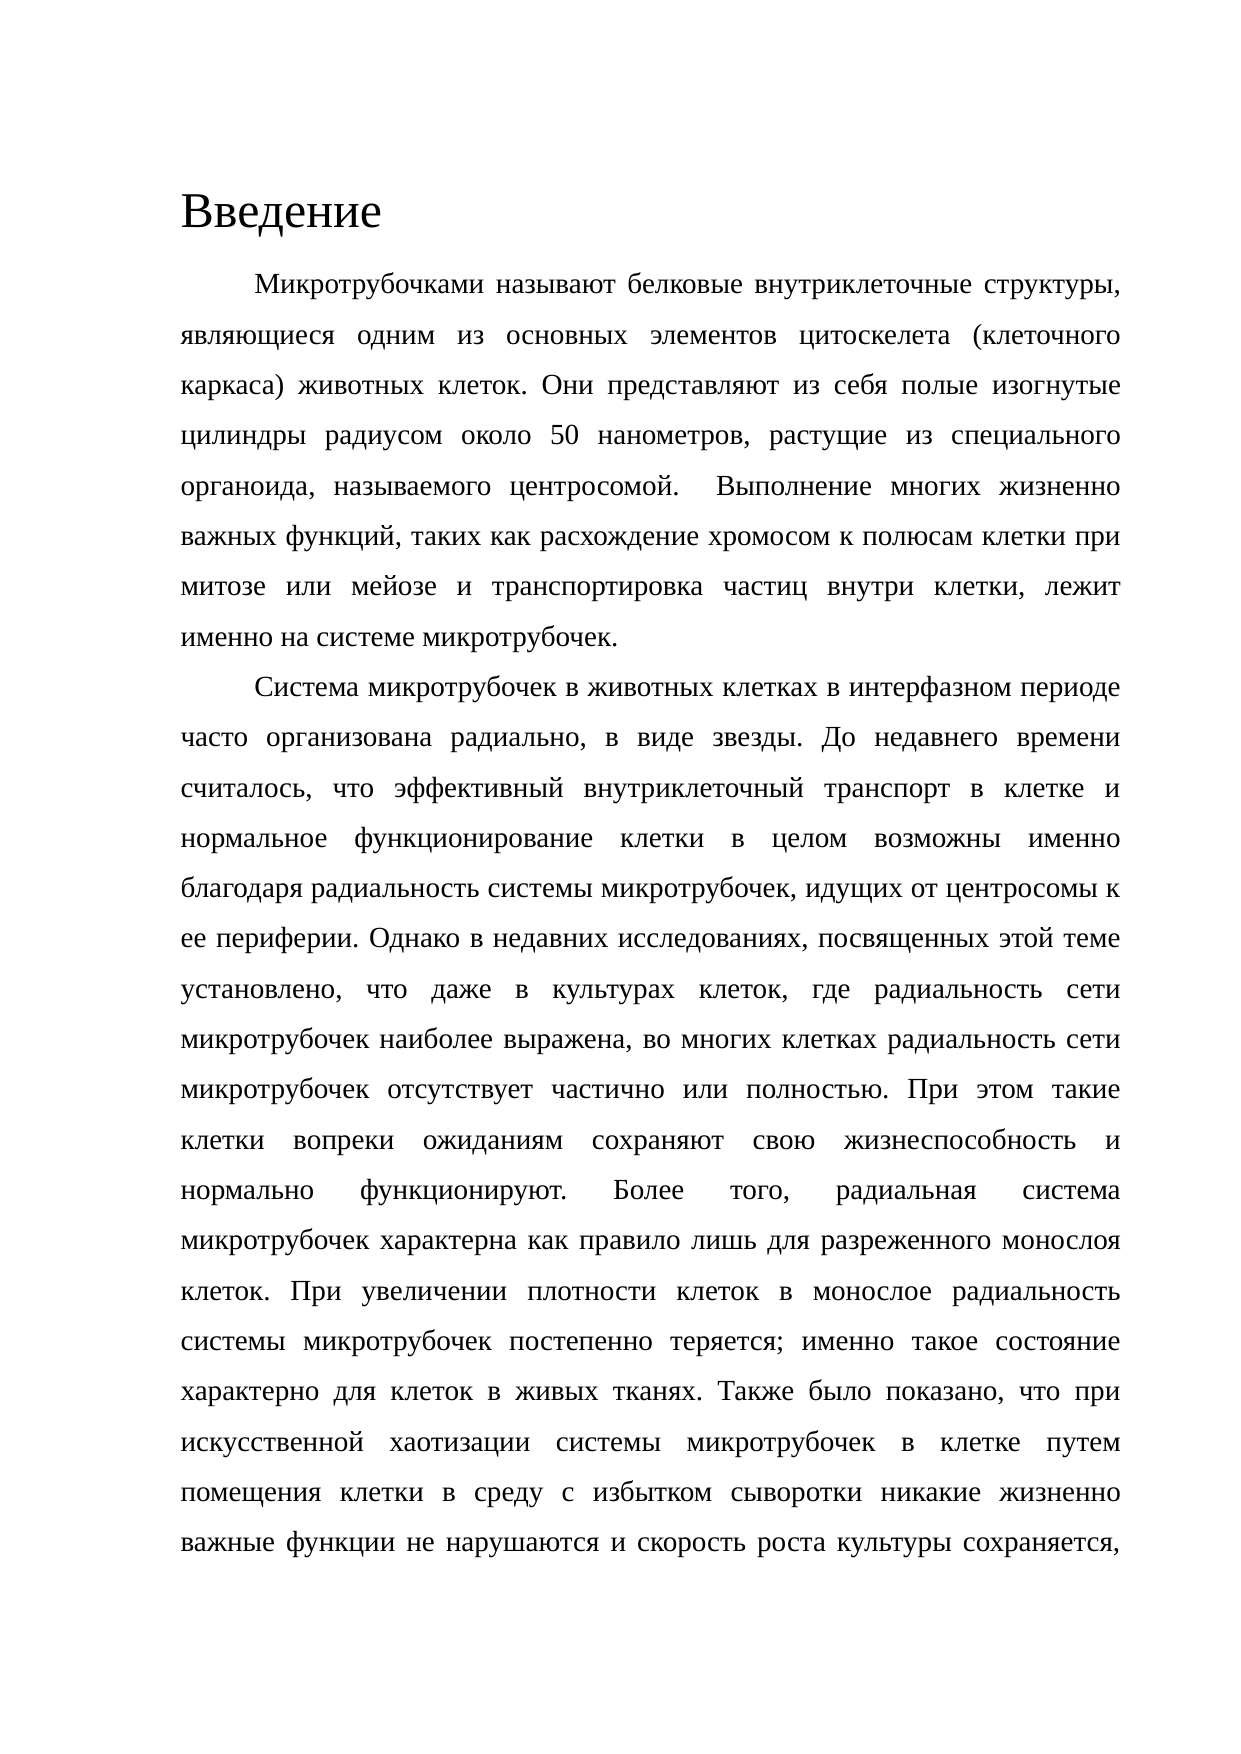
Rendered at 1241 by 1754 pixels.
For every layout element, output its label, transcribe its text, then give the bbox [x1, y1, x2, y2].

text Микротрубочками называют белковые внутриклеточные структуры, являющиеся одним из основных элементов цитоскелета (клеточного каркаса) животных клеток. Они представляют из себя полые изогнутые цилиндры радиусом около 50 нанометров, растущие из специального органоида, называемого центросомой. Выполнение многих жизненно важных функций, таких как расхождение хромосом к полюсам клетки при митозе или мейозе и транспортировка частиц внутри клетки, лежит именно на системе микротрубочек. [180, 267, 1121, 652]
text Введение [180, 180, 1121, 238]
text Система микротрубочек в животных клетках в интерфазном периоде часто организована радиально, в виде звезды. До недавнего времени считалось, что эффективный внутриклеточный транспорт в клетке и нормальное функционирование клетки в целом возможны именно благодаря радиальность системы микротрубочек, идущих от центросомы к ее периферии. Однако в недавних исследованиях, посвященных этой теме установлено, что даже в культурах клеток, где радиальность сети микротрубочек наиболее выражена, во многих клетках радиальность сети микротрубочек отсутствует частично или полностью. При этом такие клетки вопреки ожиданиям сохраняют свою жизнеспособность и нормально функционируют. Более того, радиальная система микротрубочек характерна как правило лишь для разреженного монослоя клеток. При увеличении плотности клеток в монослое радиальность системы микротрубочек постепенно теряется; именно такое состояние характерно для клеток в живых тканях. Также было показано, что при искусственной хаотизации системы микротрубочек в клетке путем помещения клетки в среду с избытком сыворотки никакие жизненно важные функции не нарушаются и скорость роста культуры сохраняется, [180, 669, 1121, 1558]
